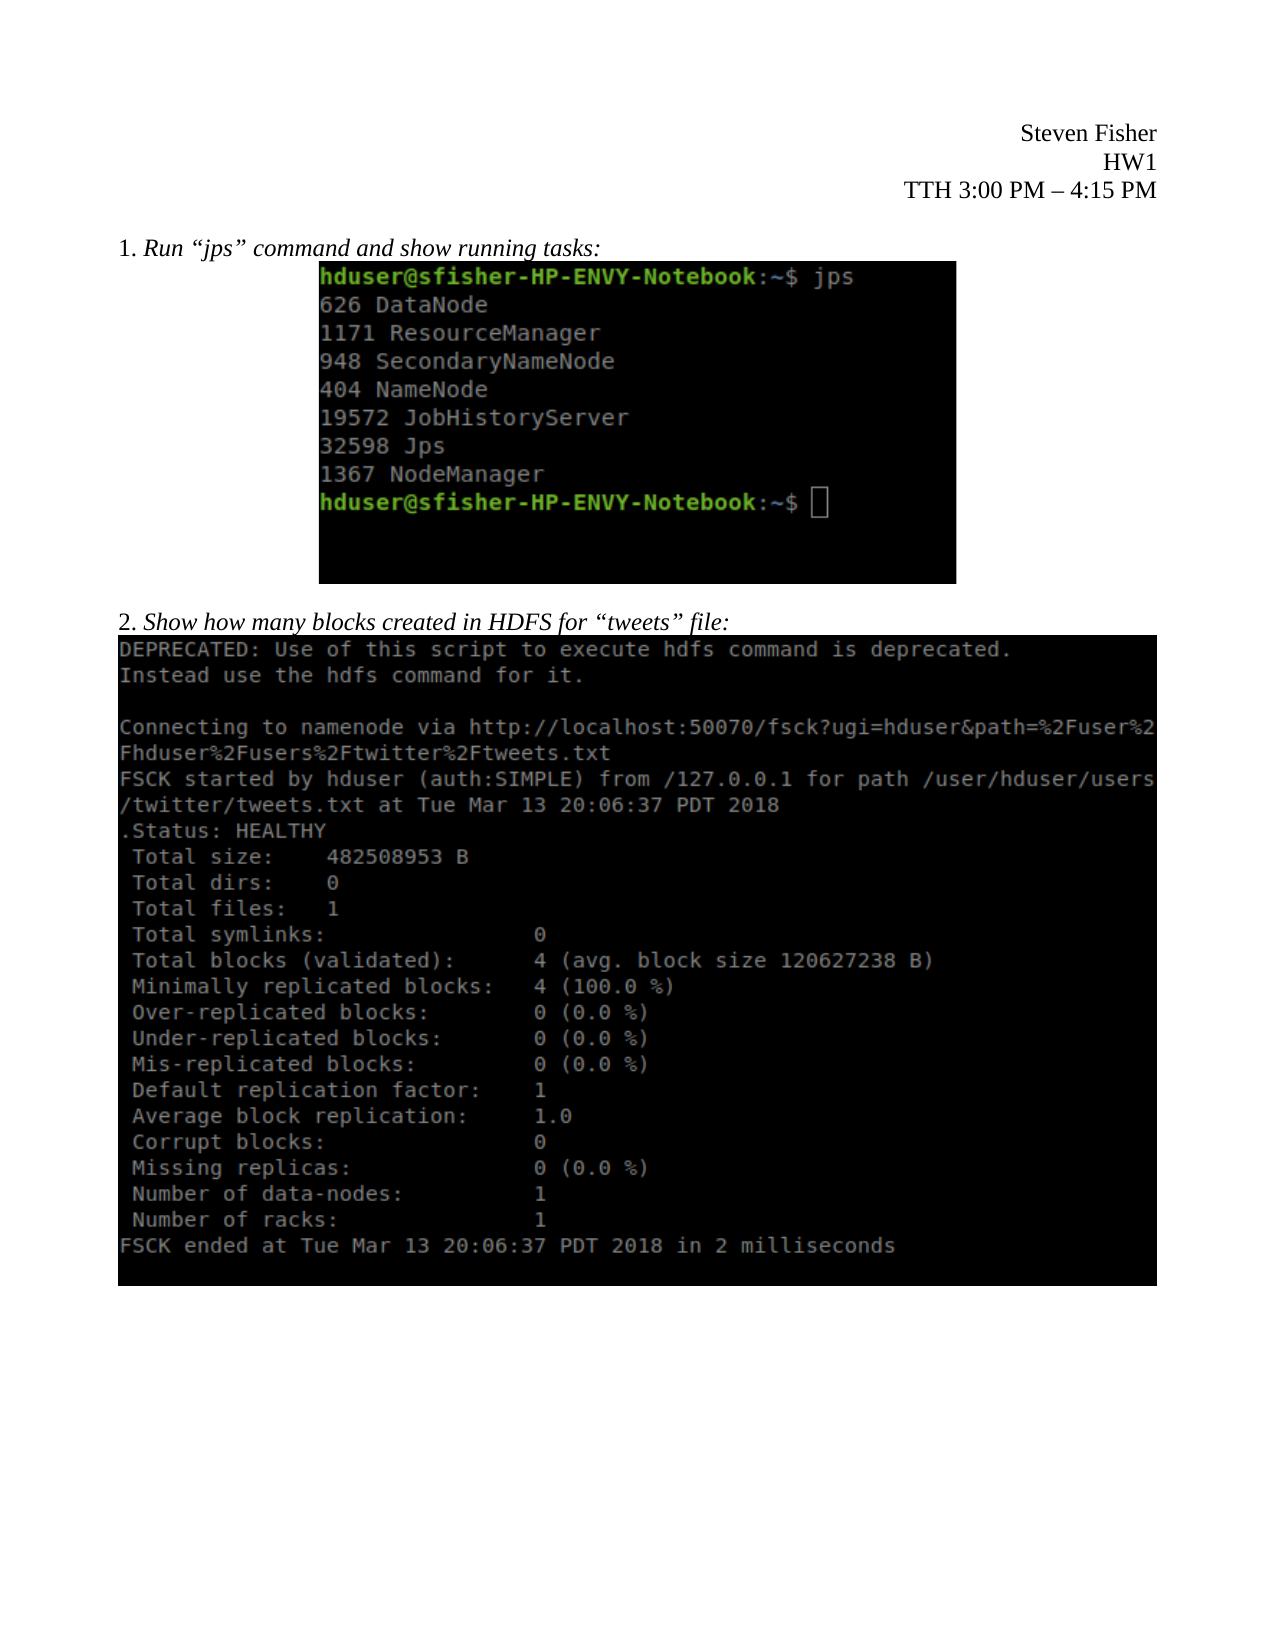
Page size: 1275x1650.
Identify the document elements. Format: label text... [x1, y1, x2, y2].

picture [318, 261, 957, 584]
text HW1 [118, 147, 1157, 176]
text 1. Run “jps” command and show running tasks: [118, 233, 1157, 262]
text Steven Fisher [118, 118, 1157, 147]
text 2. Show how many blocks created in HDFS for “tweets” file: [118, 607, 1157, 635]
picture [118, 635, 1157, 1286]
text TTH 3:00 PM – 4:15 PM [118, 176, 1157, 204]
